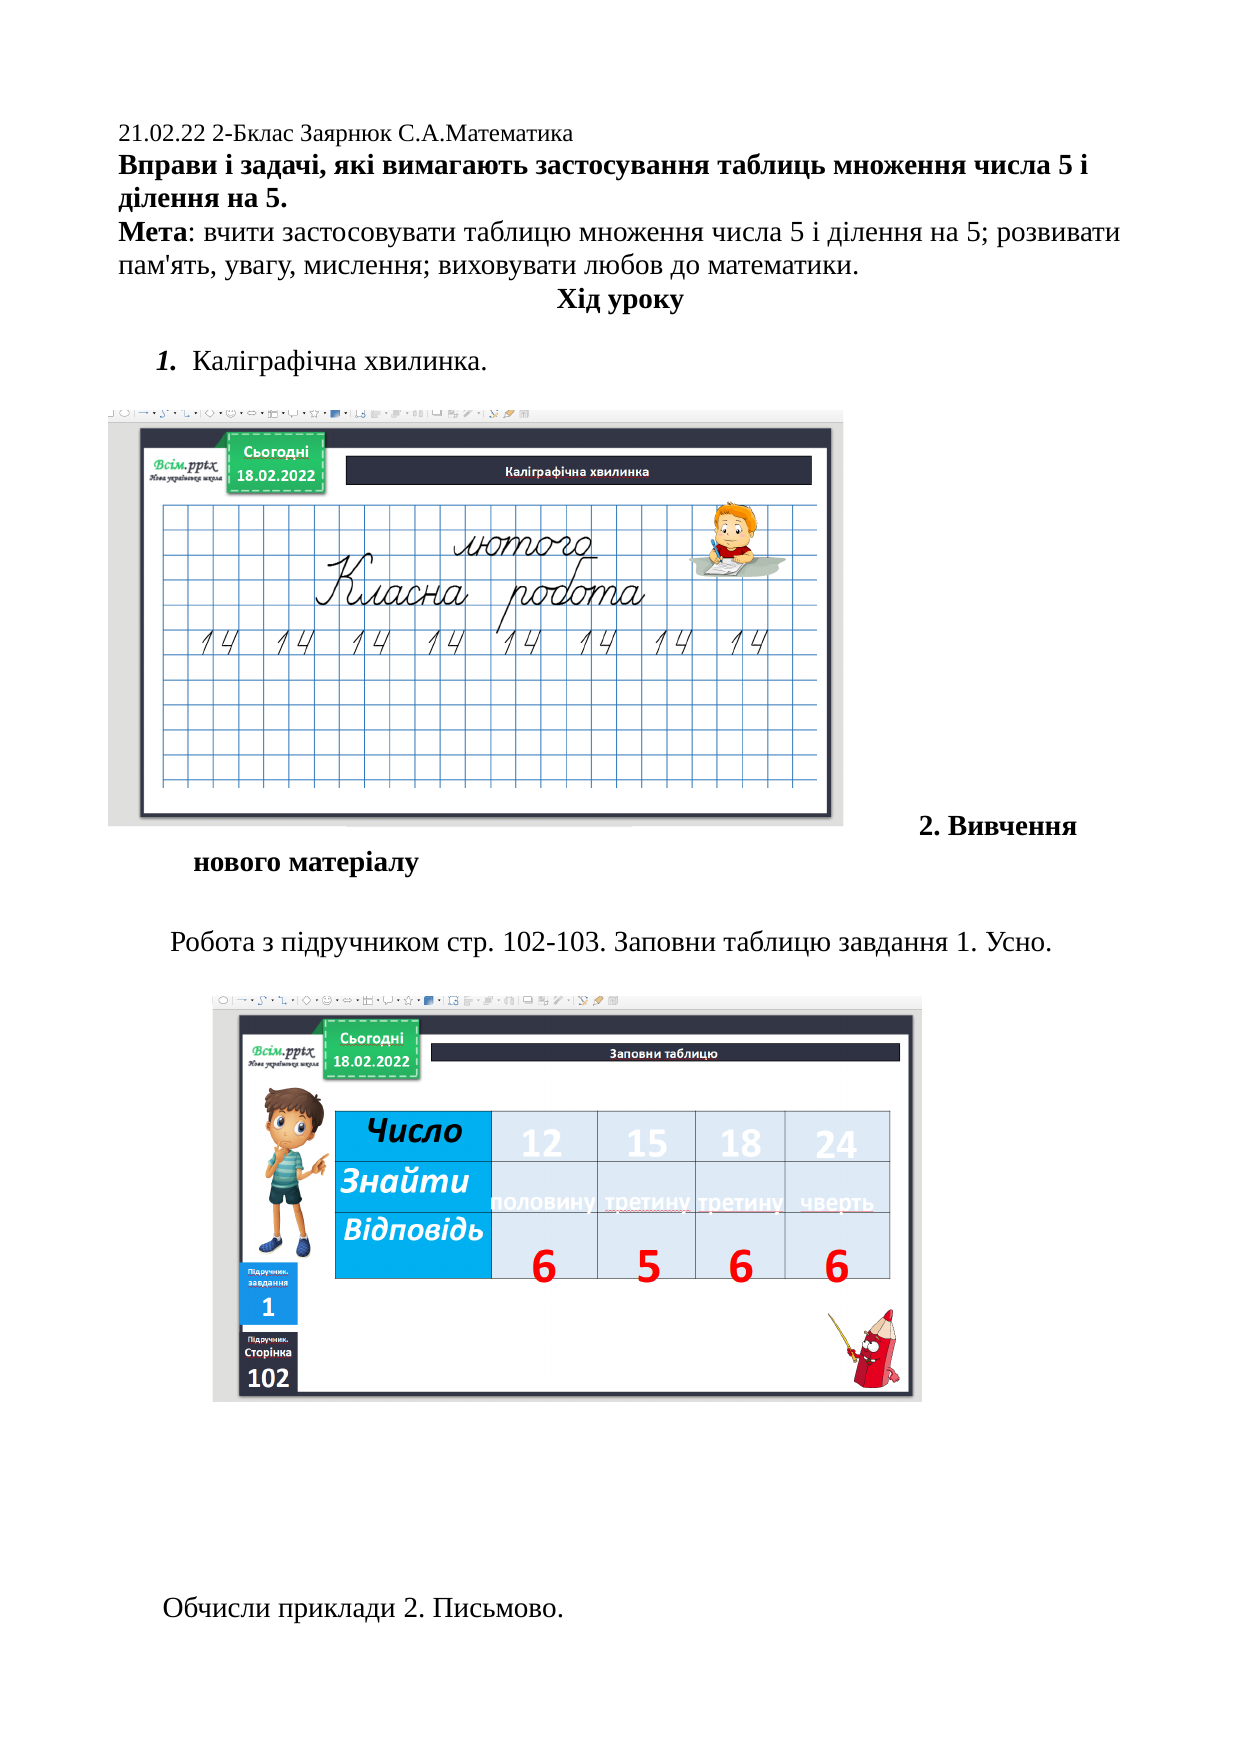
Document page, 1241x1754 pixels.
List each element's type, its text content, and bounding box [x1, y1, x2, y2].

text 1. Каліграфічна хвилинка. [156, 343, 1122, 377]
text Мета: вчити застосовувати таблицю множення числа 5 і ділення на 5; розвивати пам'ять, увагу, мислення; виховувати любов до математики. [118, 214, 1122, 281]
text Вправи і задачі, які вимагають застосування таблиць множення числа 5 і ділення на 5. [118, 147, 1122, 214]
text Обчисли приклади 2. Письмово. [118, 1591, 1122, 1624]
list 2. Вивчення нового матеріалу [156, 808, 1122, 877]
text Хід уроку [118, 281, 1122, 314]
text Робота з підручником стр. 102-103. Заповни таблицю завдання 1. Усно. [118, 924, 1122, 958]
picture [108, 410, 844, 827]
text 21.02.22 2-Бклас Заярнюк С.А.Математика [118, 118, 1122, 147]
picture [212, 996, 922, 1402]
